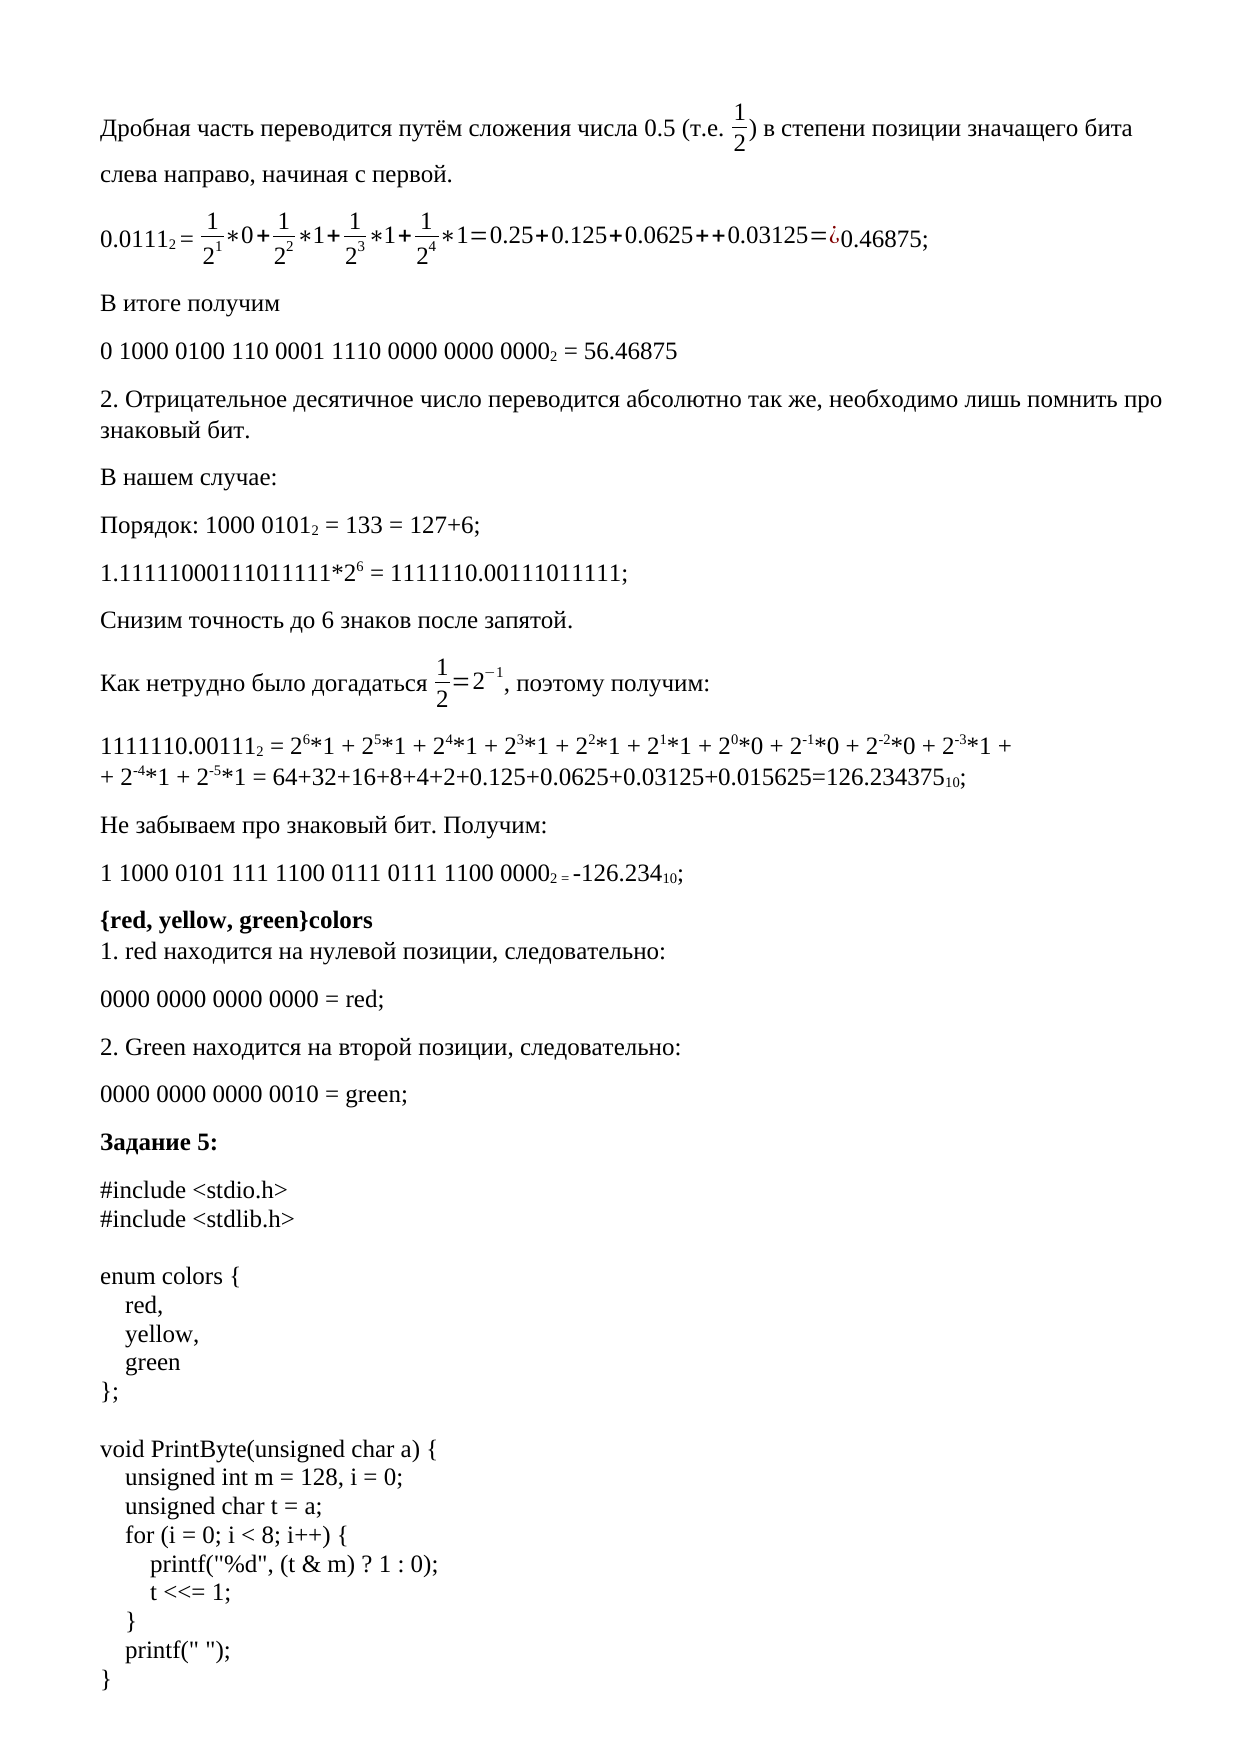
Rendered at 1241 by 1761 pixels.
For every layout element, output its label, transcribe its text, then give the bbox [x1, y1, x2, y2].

text t <<= 1; [100, 1577, 1190, 1606]
text В итоге получим [100, 288, 1190, 317]
text void PrintByte(unsigned char a) { [100, 1434, 1190, 1462]
text 1 1000 0101 111 1100 0111 0111 1100 00002 = -126.23410; [100, 858, 1190, 886]
text Не забываем про знаковый бит. Получим: [100, 810, 1190, 839]
text #include <stdlib.h> [100, 1204, 1190, 1232]
text enum colors { [100, 1261, 1190, 1290]
text yellow, [100, 1319, 1190, 1347]
text for (i = 0; i < 8; i++) { [100, 1520, 1190, 1549]
text Дробная часть переводится путём сложения числа 0.5 (т.е. ) в степени позиции значащего бита слева направо, начиная с первой. [100, 98, 1190, 188]
text unsigned int m = 128, i = 0; [100, 1462, 1190, 1491]
text 2. Green находится на второй позиции, следовательно: [100, 1032, 1190, 1061]
text green [100, 1347, 1190, 1376]
text Как нетрудно было догадаться , поэтому получим: [100, 653, 1190, 712]
text 0 1000 0100 110 0001 1110 0000 0000 00002 = 56.46875 [100, 336, 1190, 365]
text Порядок: 1000 01012 = 133 = 127+6; [100, 510, 1190, 539]
text #include <stdio.h> [100, 1175, 1190, 1204]
text } [100, 1664, 1190, 1692]
text printf("%d", (t & m) ? 1 : 0); [100, 1549, 1190, 1577]
text }; [100, 1376, 1190, 1405]
text } [100, 1606, 1190, 1635]
text Задание 5: [100, 1127, 1190, 1156]
text 0000 0000 0000 0000 = red; [100, 984, 1190, 1013]
text 1111110.001112 = 26*1 + 25*1 + 24*1 + 23*1 + 22*1 + 21*1 + 20*0 + 2-1*0 + 2-2*0 + 2-3*1 + + 2-4*1 + 2-5*1 = 64+32+16+8+4+2+0.125+0.0625+0.03125+0.015625=126.23437510; [100, 731, 1190, 791]
text red, [100, 1290, 1190, 1319]
text unsigned char t = a; [100, 1491, 1190, 1520]
text 0.01112 = 0.46875; [100, 207, 1190, 269]
text printf(" "); [100, 1635, 1190, 1664]
text 1.11111000111011111*26 = 1111110.00111011111; [100, 558, 1190, 587]
text 0000 0000 0000 0010 = green; [100, 1079, 1190, 1108]
text {red, yellow, green}colors 1. red находится на нулевой позиции, следовательно: [100, 905, 1190, 965]
text Снизим точность до 6 знаков после запятой. [100, 606, 1190, 634]
text В нашем случае: [100, 462, 1190, 491]
text 2. Отрицательное десятичное число переводится абсолютно так же, необходимо лишь помнить про знаковый бит. [100, 384, 1190, 443]
